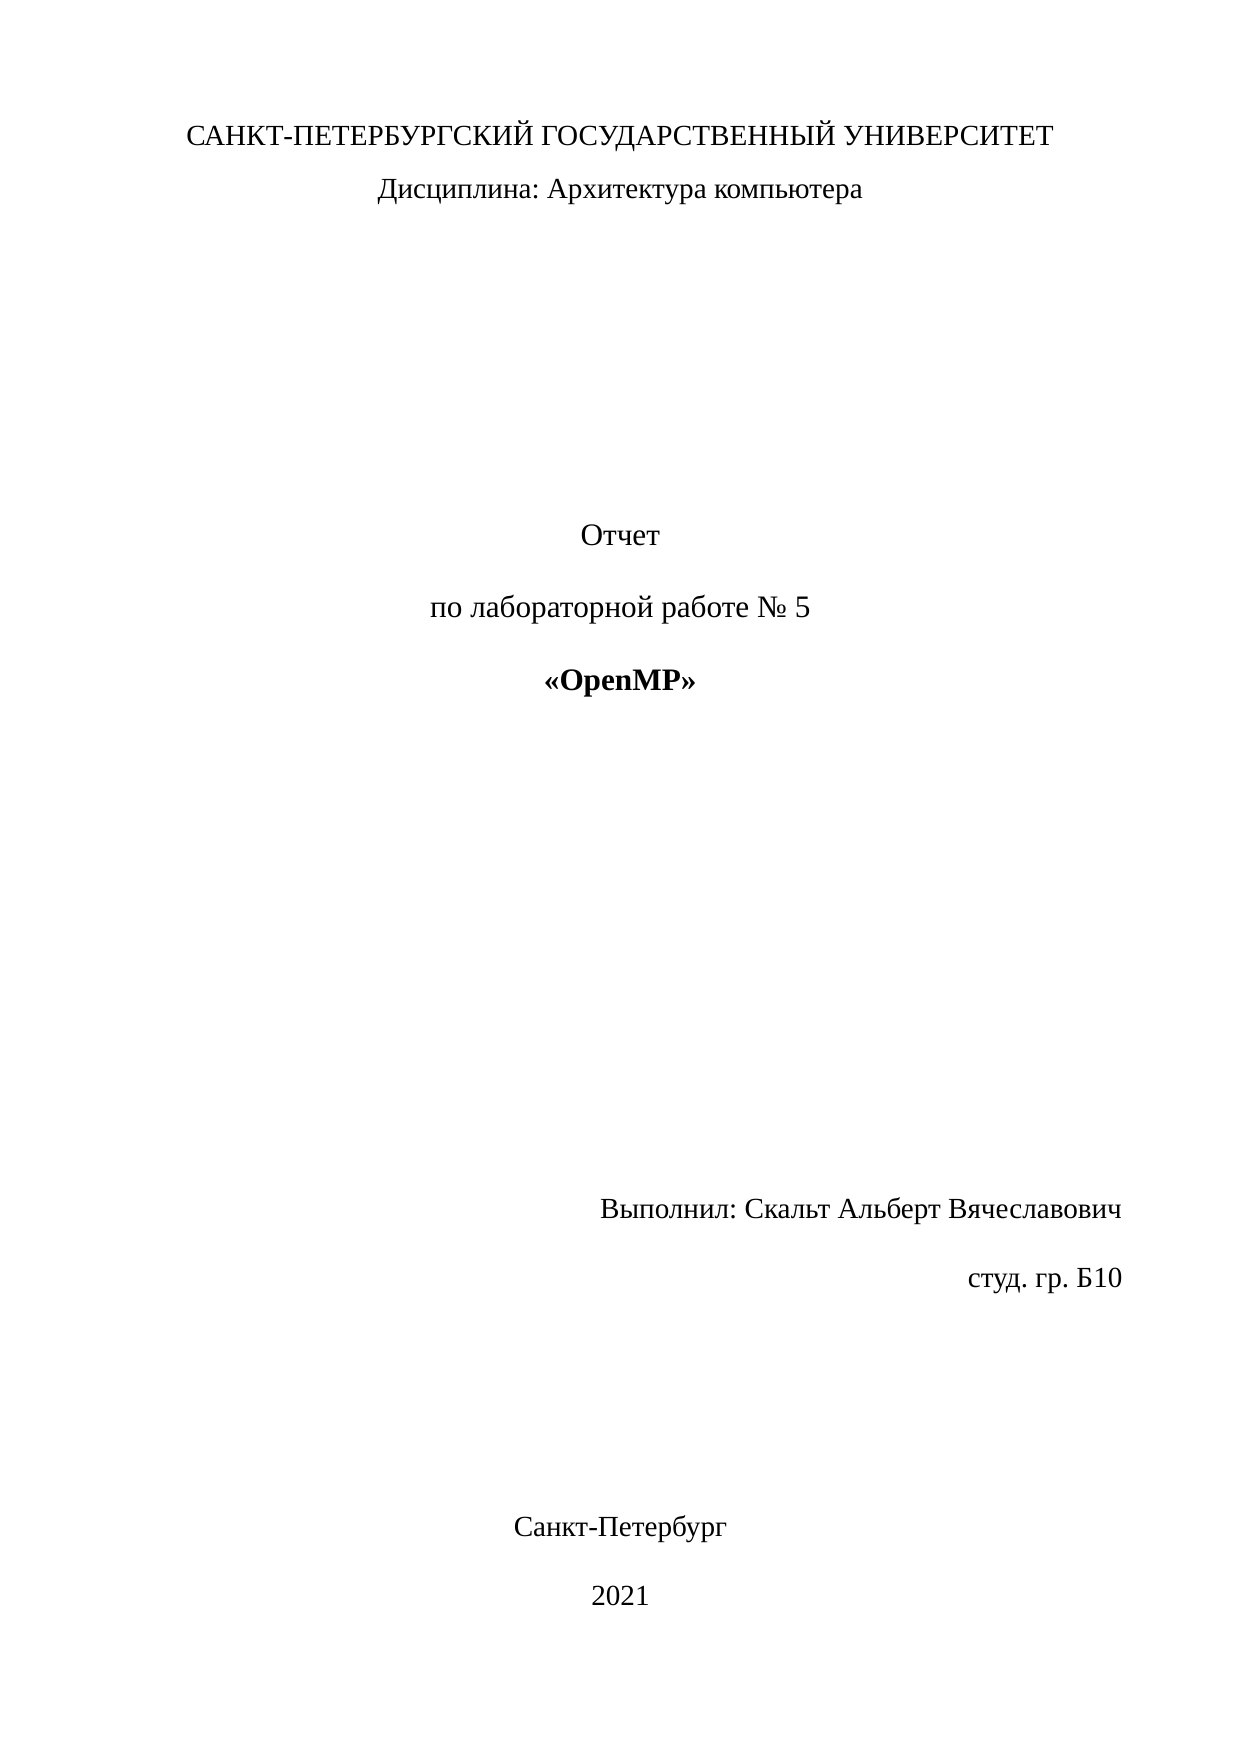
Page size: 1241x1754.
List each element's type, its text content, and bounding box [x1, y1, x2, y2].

text Выполнил: Скальт Альберт Вячеславович [118, 1191, 1122, 1225]
text САНКТ-ПЕТЕРБУРГСКИЙ ГОСУДАРСТВЕННЫЙ УНИВЕРСИТЕТ [118, 118, 1122, 152]
text студ. гр. Б10 [118, 1260, 1122, 1294]
text Санкт-Петербург [118, 1454, 1122, 1542]
text 2021 [118, 1578, 1122, 1611]
text Отчет [118, 516, 1122, 552]
text «OpenMP» [118, 661, 1122, 697]
text по лабораторной работе № 5 [118, 589, 1122, 625]
text Дисциплина: Архитектура компьютера [118, 171, 1122, 205]
